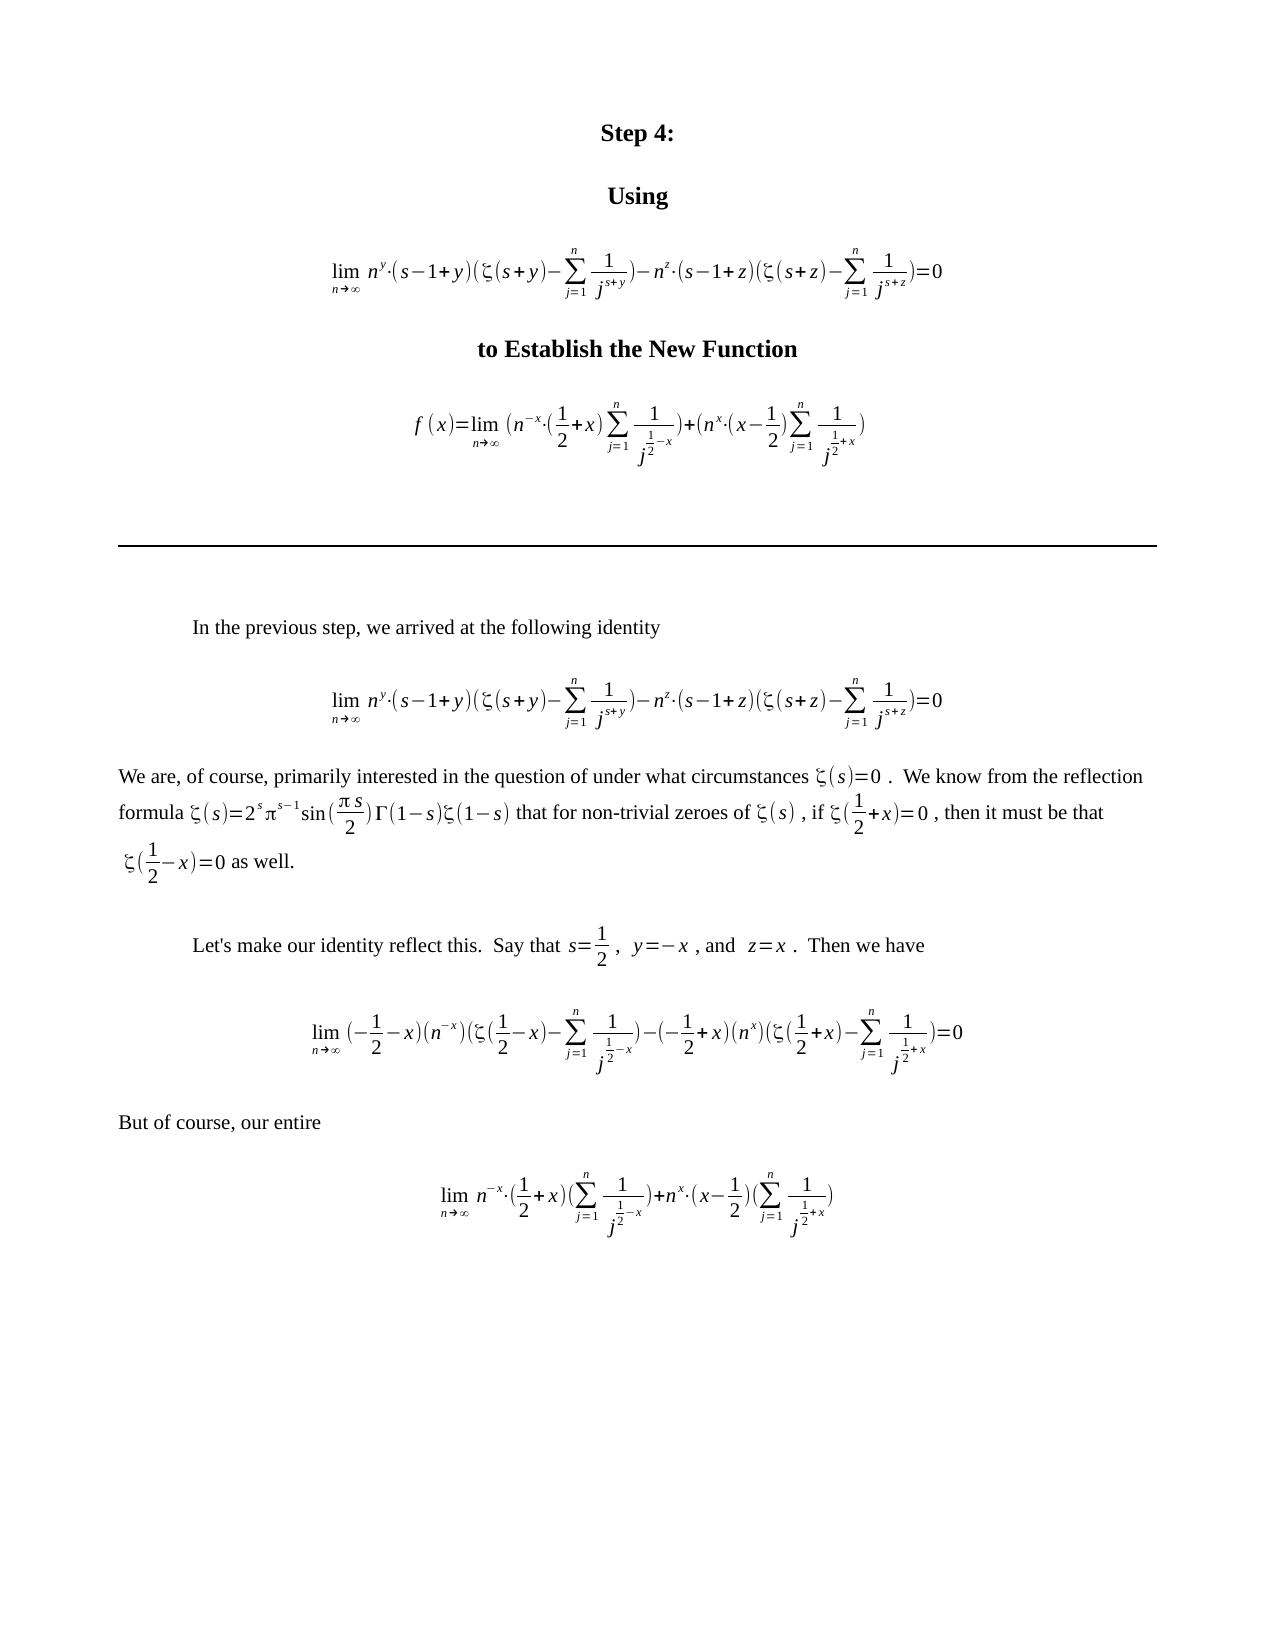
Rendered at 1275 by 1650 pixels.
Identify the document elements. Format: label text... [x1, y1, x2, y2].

text In the previous step, we arrived at the following identity [118, 615, 1157, 639]
text Step 4: [118, 118, 1157, 147]
text Using [118, 181, 1157, 210]
text We are, of course, primarily interested in the question of under what circumstances. We know from the reflection formulathat for non-trivial zeroes of, if, then it must be thatas well. [118, 764, 1157, 887]
text to Establish the New Function [118, 334, 1157, 363]
text Let's make our identity reflect this. Say that, , and . Then we have [118, 921, 1157, 971]
text But of course, our entire [118, 1109, 1157, 1134]
